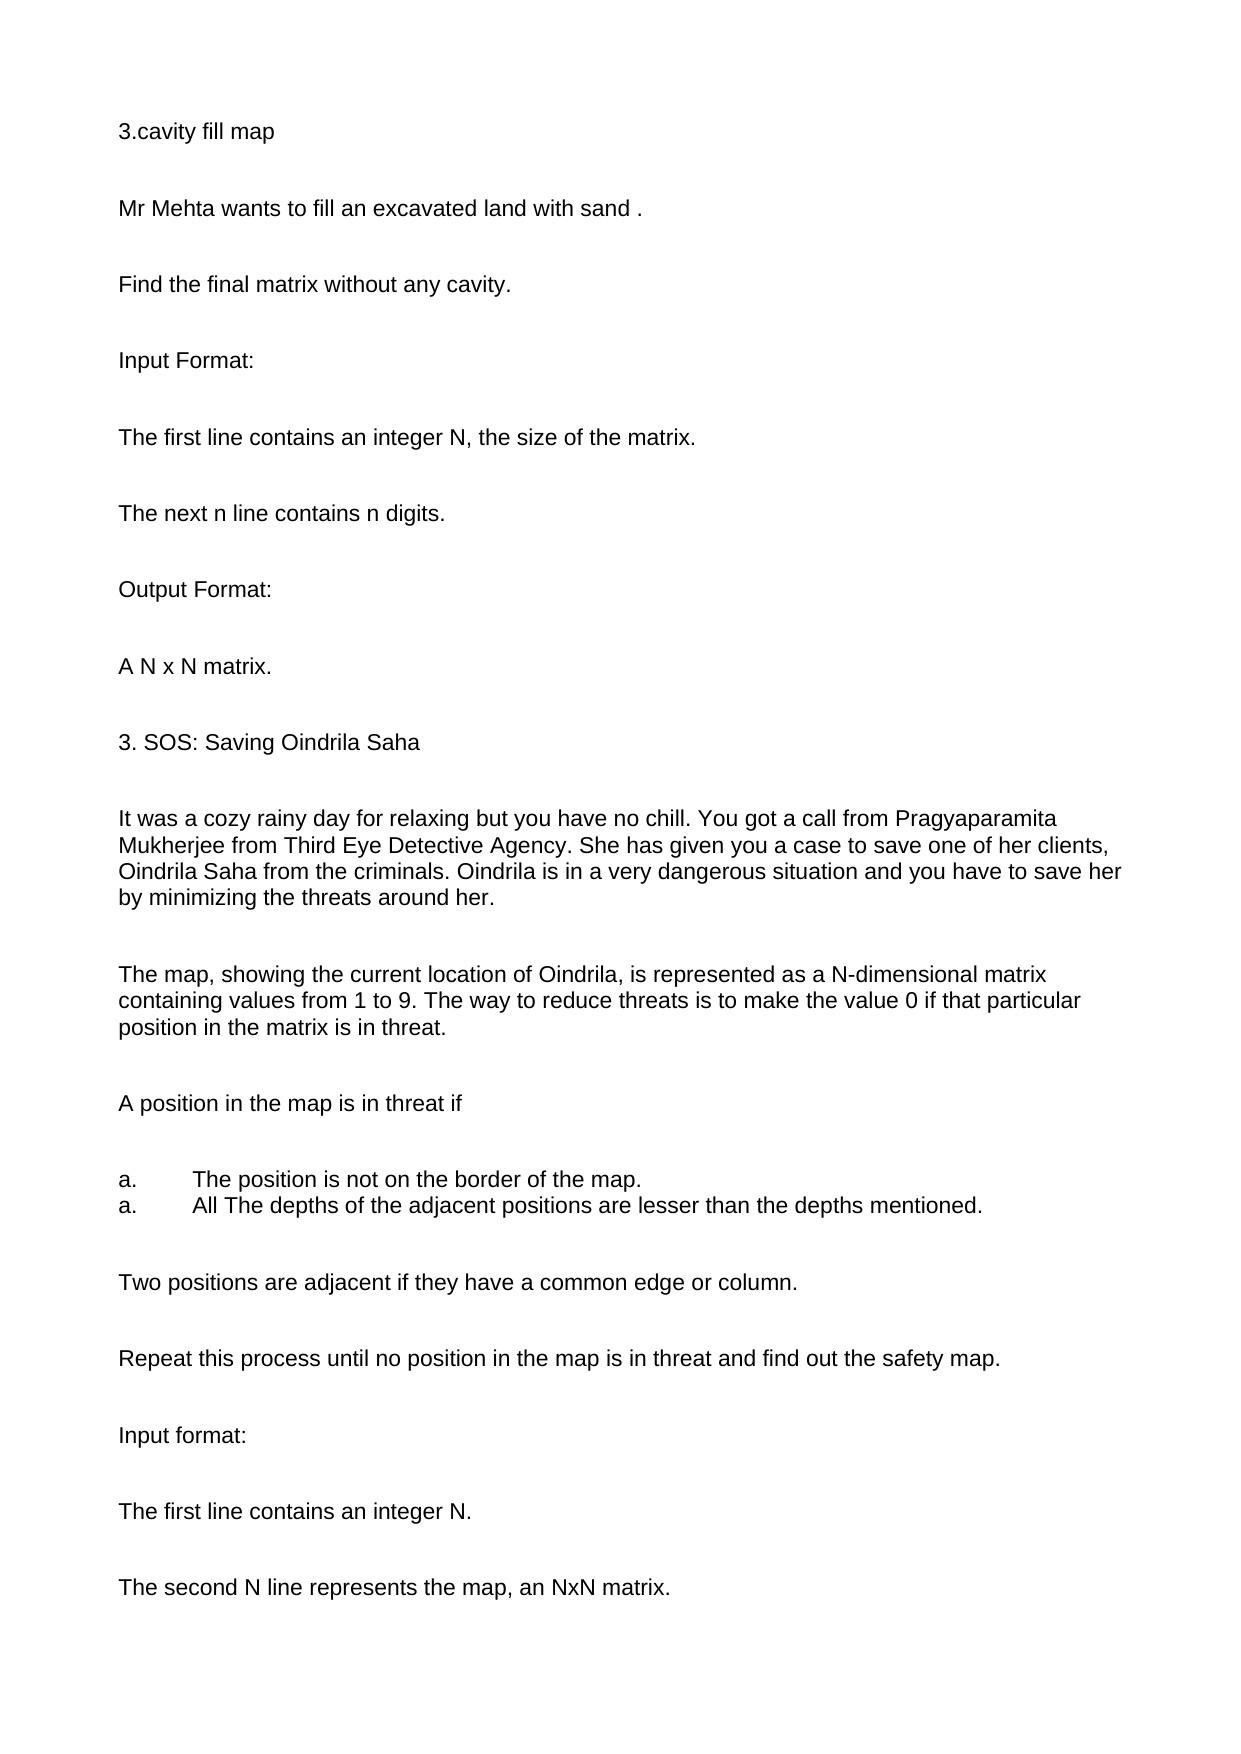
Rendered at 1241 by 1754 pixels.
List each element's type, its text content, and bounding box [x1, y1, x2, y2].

text Repeat this process until no position in the map is in threat and find out the safety map. [118, 1345, 1122, 1372]
list All The depths of the adjacent positions are lesser than the depths mentioned. [118, 1192, 1122, 1219]
text 3.cavity fill map [118, 118, 1122, 144]
text Output Format: [118, 576, 1122, 603]
text Input Format: [118, 347, 1122, 373]
text Two positions are adjacent if they have a common edge or column. [118, 1269, 1122, 1295]
text Find the final matrix without any cavity. [118, 271, 1122, 297]
text It was a cozy rainy day for relaxing but you have no chill. You got a call from Pragyaparamita Mukherjee from Third Eye Detective Agency. She has given you a case to save one of her clients, Oindrila Saha from the criminals. Oindrila is in a very dangerous situation and you have to save her by minimizing the threats around her. [118, 805, 1122, 911]
text The first line contains an integer N, the size of the matrix. [118, 423, 1122, 450]
text A N x N matrix. [118, 653, 1122, 679]
text A position in the map is in threat if [118, 1090, 1122, 1116]
text The first line contains an integer N. [118, 1498, 1122, 1524]
text The second N line represents the map, an NxN matrix. [118, 1574, 1122, 1601]
text Input format: [118, 1422, 1122, 1448]
text The next n line contains n digits. [118, 500, 1122, 526]
text 3. SOS: Saving Oindrila Saha [118, 729, 1122, 755]
text Mr Mehta wants to fill an excavated land with sand . [118, 194, 1122, 221]
list The position is not on the border of the map. [118, 1166, 1122, 1192]
text The map, showing the current location of Oindrila, is represented as a N-dimensional matrix containing values from 1 to 9. The way to reduce threats is to make the value 0 if that particular position in the matrix is in threat. [118, 961, 1122, 1040]
